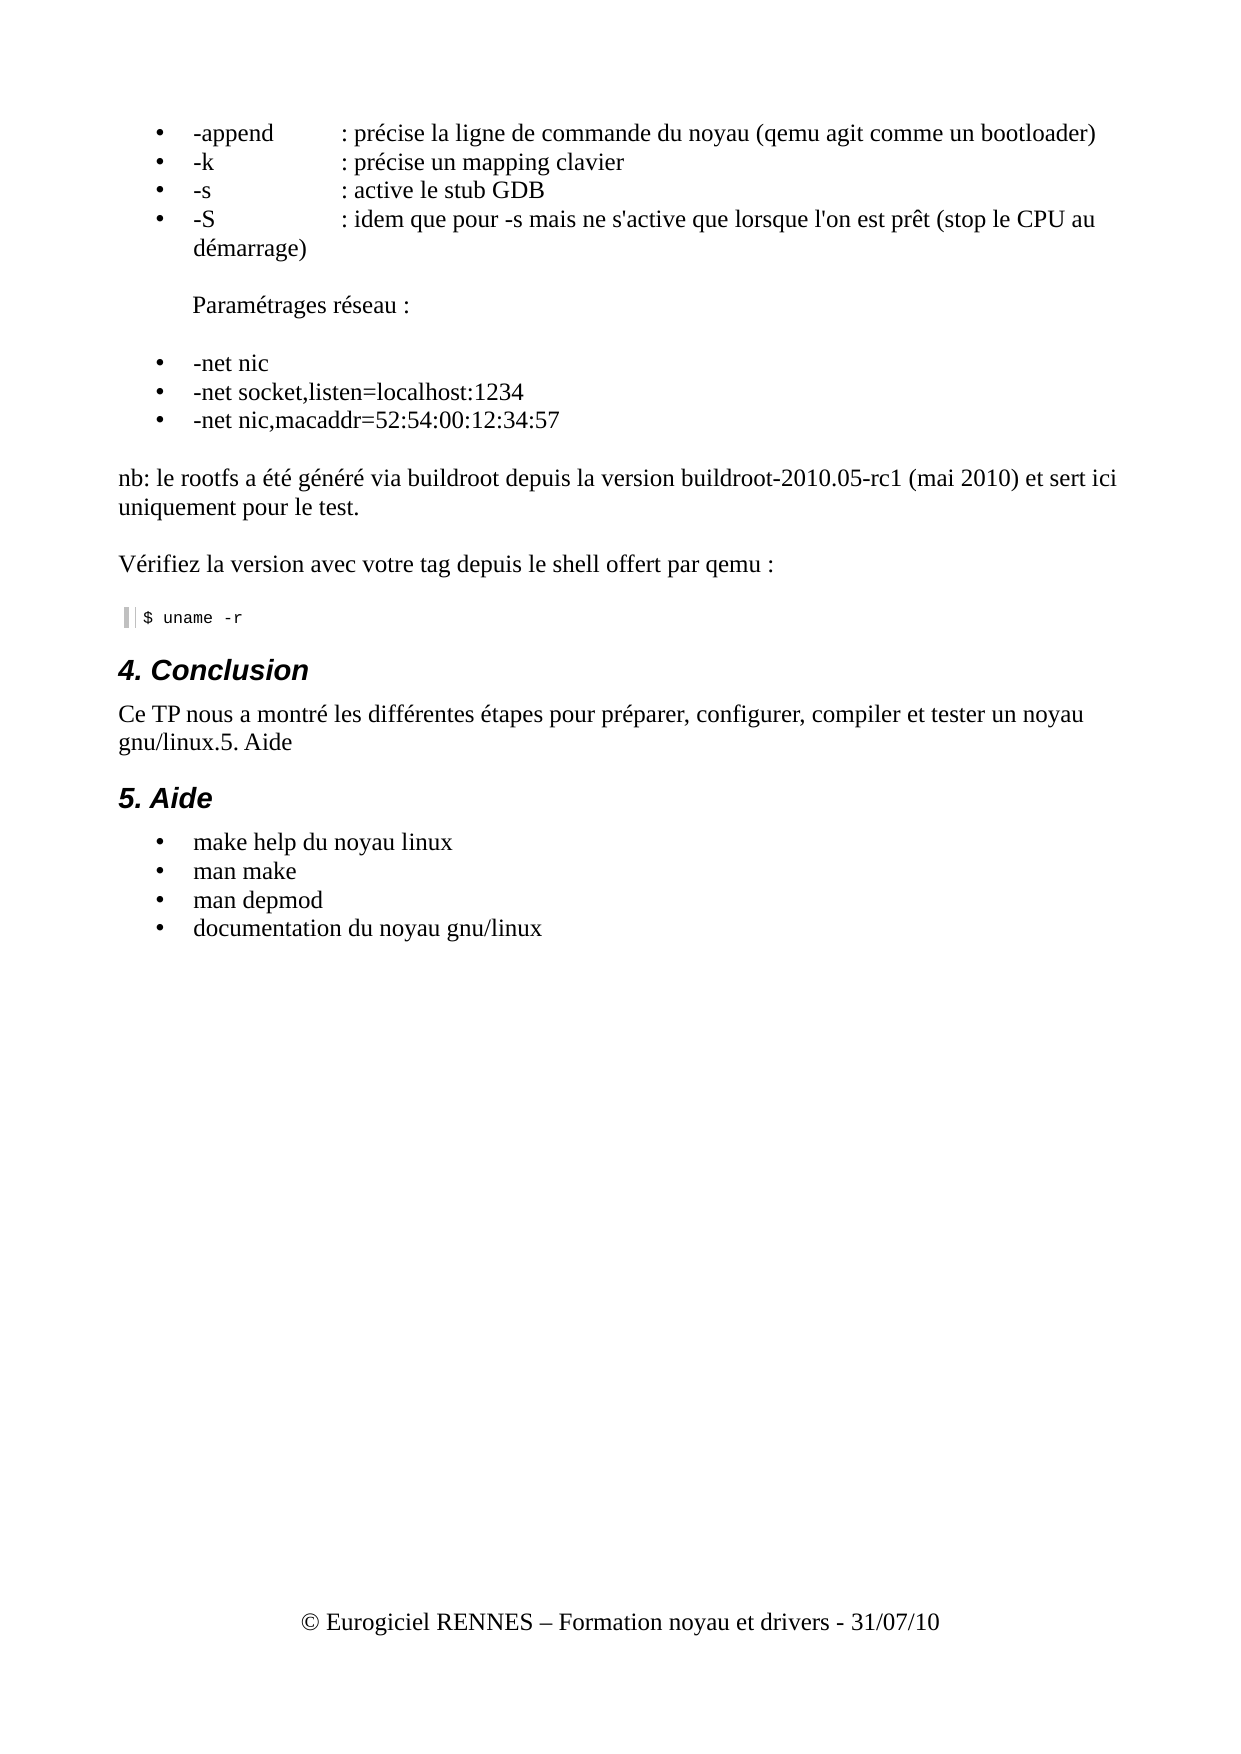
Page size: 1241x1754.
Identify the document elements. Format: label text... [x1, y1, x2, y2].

list -k : précise un mapping clavier [156, 147, 1122, 176]
text Vérifiez la version avec votre tag depuis le shell offert par qemu : [118, 549, 1122, 578]
list -S : idem que pour -s mais ne s'active que lorsque l'on est prêt (stop le CPU au démarrage) [156, 204, 1122, 291]
subtitle 5. Aide [118, 781, 1122, 815]
list man make [156, 856, 1122, 885]
list -net nic [156, 348, 1122, 377]
text Ce TP nous a montré les différentes étapes pour préparer, configurer, compiler et tester un noyau gnu/linux.5. Aide [118, 699, 1122, 756]
text $ uname -r [136, 607, 1063, 628]
list man depmod [156, 885, 1122, 913]
list -append : précise la ligne de commande du noyau (qemu agit comme un bootloader) [156, 118, 1122, 147]
list -net nic,macaddr=52:54:00:12:34:57 [156, 406, 1122, 434]
text nb: le rootfs a été généré via buildroot depuis la version buildroot-2010.05-rc1 (mai 2010) et sert ici uniquement pour le test. [118, 463, 1122, 521]
list make help du noyau linux [156, 827, 1122, 856]
text Paramétrages réseau : [118, 291, 1122, 348]
list documentation du noyau gnu/linux [156, 913, 1122, 942]
list -net socket,listen=localhost:1234 [156, 377, 1122, 406]
list -s : active le stub GDB [156, 176, 1122, 204]
subtitle 4. Conclusion [118, 653, 1122, 686]
